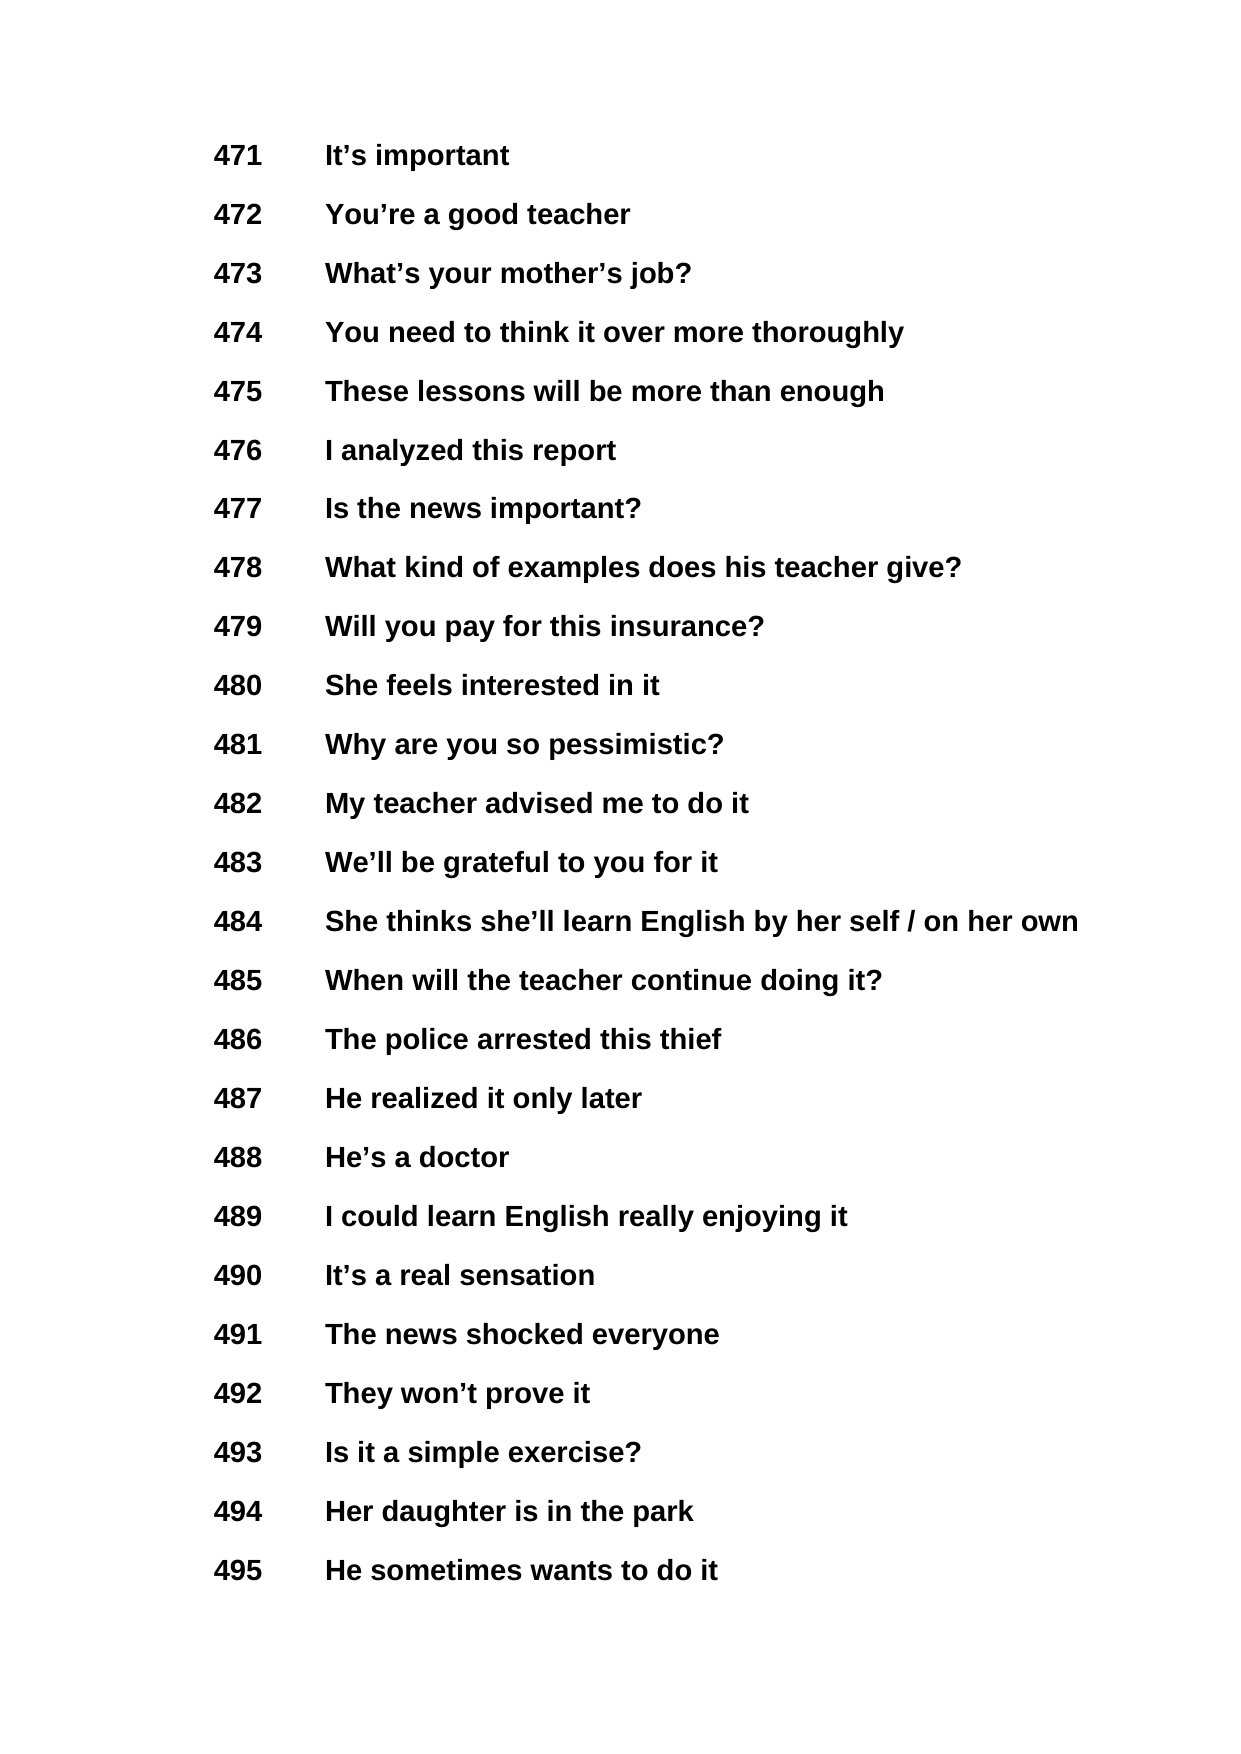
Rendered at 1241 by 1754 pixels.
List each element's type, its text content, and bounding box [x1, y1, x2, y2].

list Is it a simple exercise? [213, 1415, 1152, 1474]
list My teacher advised me to do it [213, 767, 1152, 826]
list What kind of examples does his teacher give? [213, 531, 1152, 590]
list You need to think it over more thoroughly [213, 295, 1152, 354]
list Her daughter is in the park [213, 1474, 1152, 1533]
list These lessons will be more than enough [213, 354, 1152, 413]
list They won’t prove it [213, 1356, 1152, 1415]
list He realized it only later [213, 1061, 1152, 1120]
list He’s a doctor [213, 1120, 1152, 1179]
list I could learn English really enjoying it [213, 1179, 1152, 1238]
list She thinks she’ll learn English by her self / on her own [213, 884, 1152, 943]
list Is the news important? [213, 472, 1152, 531]
list Why are you so pessimistic? [213, 708, 1152, 767]
list She feels interested in it [213, 649, 1152, 708]
list We’ll be grateful to you for it [213, 826, 1152, 884]
list You’re a good teacher [213, 177, 1152, 236]
list It’s a real sensation [213, 1238, 1152, 1297]
list What’s your mother’s job? [213, 236, 1152, 295]
list I analyzed this report [213, 413, 1152, 472]
list Will you pay for this insurance? [213, 590, 1152, 649]
list He sometimes wants to do it [213, 1533, 1152, 1592]
list It’s important [213, 118, 1152, 177]
list The police arrested this thief [213, 1002, 1152, 1061]
list The news shocked everyone [213, 1297, 1152, 1356]
list When will the teacher continue doing it? [213, 943, 1152, 1002]
